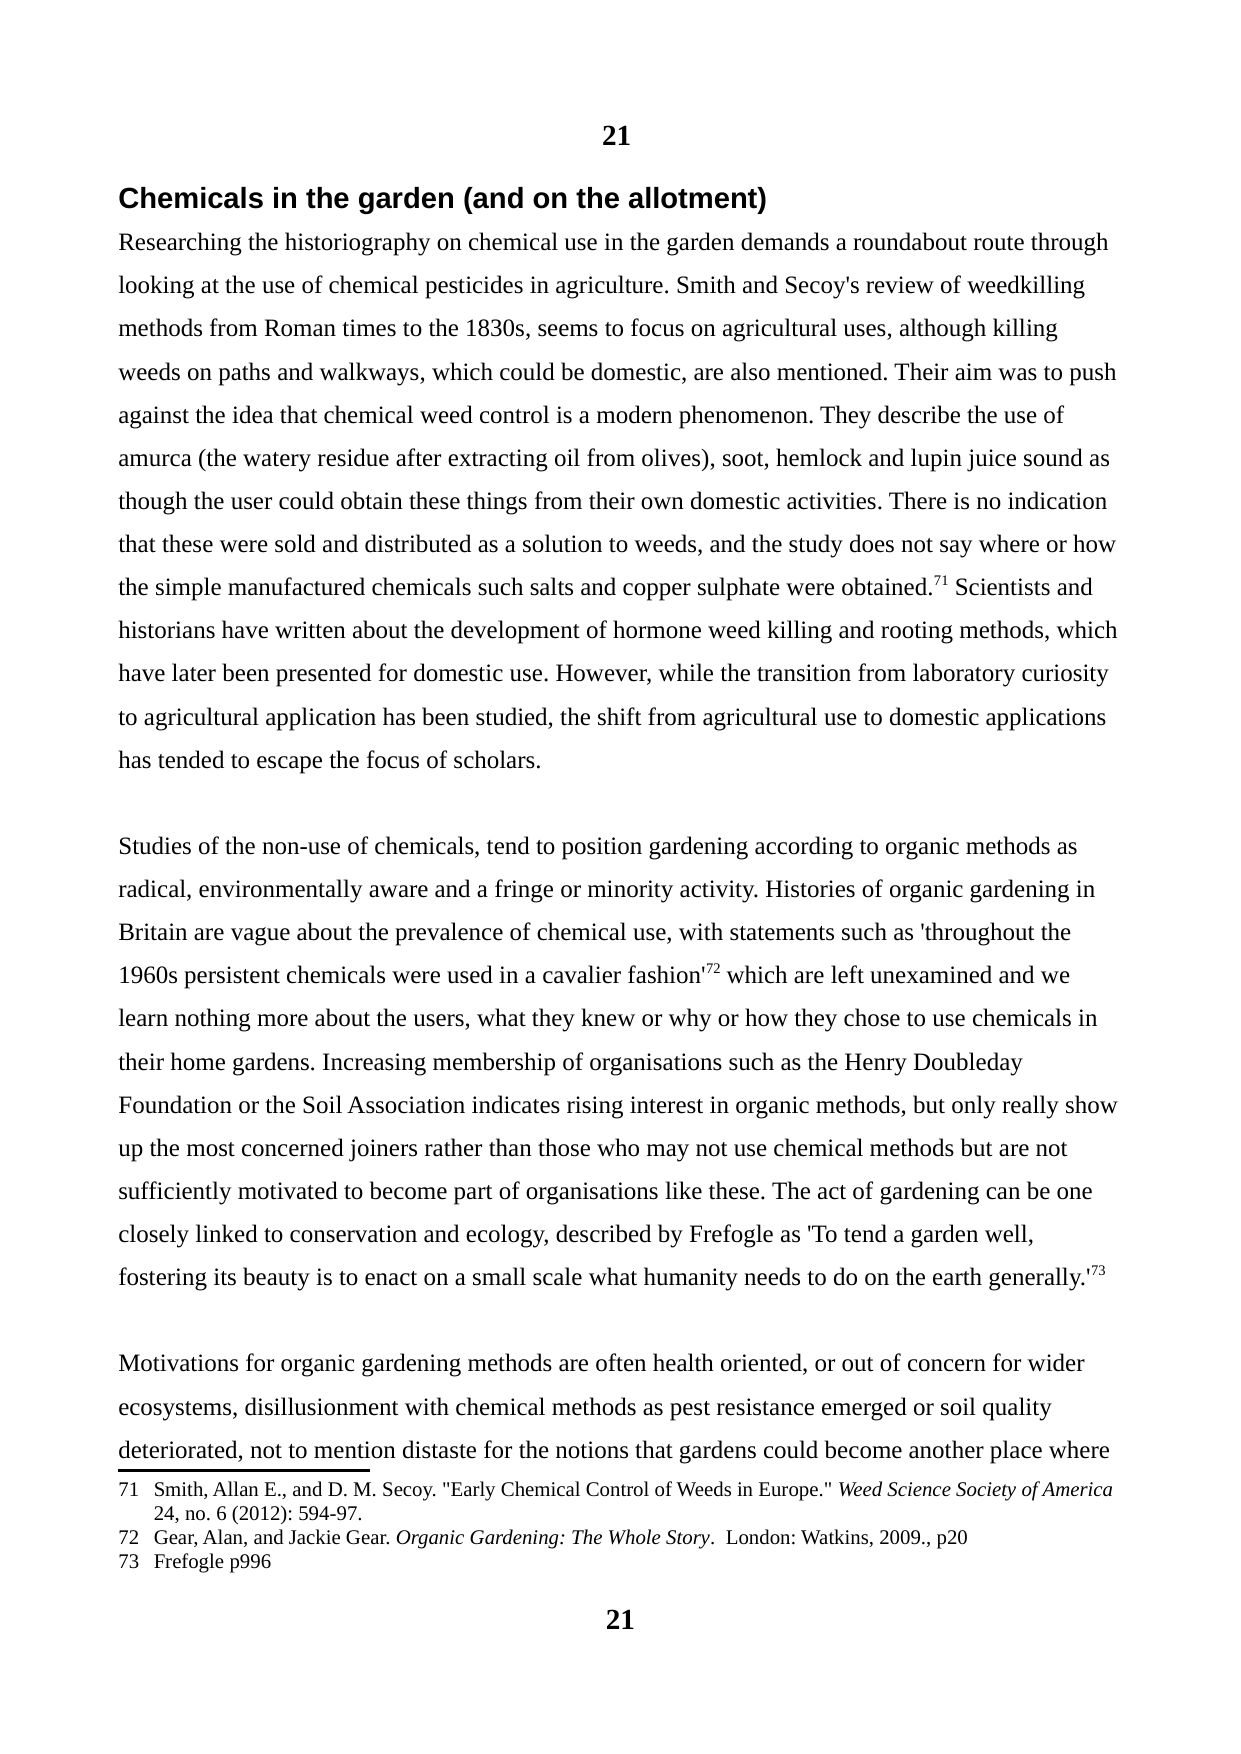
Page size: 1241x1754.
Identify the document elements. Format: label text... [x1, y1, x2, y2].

text Frefogle p996 [118, 1549, 1122, 1573]
subtitle Chemicals in the garden (and on the allotment) [118, 181, 1122, 215]
text Smith, Allan E., and D. M. Secoy. "Early Chemical Control of Weeds in Europe." Weed Science Society of America 24, no. 6 (2012): 594-97. [118, 1477, 1122, 1525]
text Researching the historiography on chemical use in the garden demands a roundabout route through looking at the use of chemical pesticides in agriculture. Smith and Secoy's review of weedkilling methods from Roman times to the 1830s, seems to focus on agricultural uses, although killing weeds on paths and walkways, which could be domestic, are also mentioned. Their aim was to push against the idea that chemical weed control is a modern phenomenon. They describe the use of amurca (the watery residue after extracting oil from olives), soot, hemlock and lupin juice sound as though the user could obtain these things from their own domestic activities. There is no indication that these were sold and distributed as a solution to weeds, and the study does not say where or how the simple manufactured chemicals such salts and copper sulphate were obtained. Scientists and historians have written about the development of hormone weed killing and rooting methods, which have later been presented for domestic use. However, while the transition from laboratory curiosity to agricultural application has been studied, the shift from agricultural use to domestic applications has tended to escape the focus of scholars. [118, 227, 1122, 773]
text Motivations for organic gardening methods are often health oriented, or out of concern for wider ecosystems, disillusionment with chemical methods as pest resistance emerged or soil quality deteriorated, not to mention distaste for the notions that gardens could become another place where [118, 1348, 1122, 1463]
text Studies of the non-use of chemicals, tend to position gardening according to organic methods as radical, environmentally aware and a fringe or minority activity. Histories of organic gardening in Britain are vague about the prevalence of chemical use, with statements such as 'throughout the 1960s persistent chemicals were used in a cavalier fashion' which are left unexamined and we learn nothing more about the users, what they knew or why or how they chose to use chemicals in their home gardens. Increasing membership of organisations such as the Henry Doubleday Foundation or the Soil Association indicates rising interest in organic methods, but only really show up the most concerned joiners rather than those who may not use chemical methods but are not sufficiently motivated to become part of organisations like these. The act of gardening can be one closely linked to conservation and ecology, described by Frefogle as 'To tend a garden well, fostering its beauty is to enact on a small scale what humanity needs to do on the earth generally.' [118, 831, 1122, 1291]
text Gear, Alan, and Jackie Gear. Organic Gardening: The Whole Story. London: Watkins, 2009., p20 [118, 1525, 1122, 1549]
